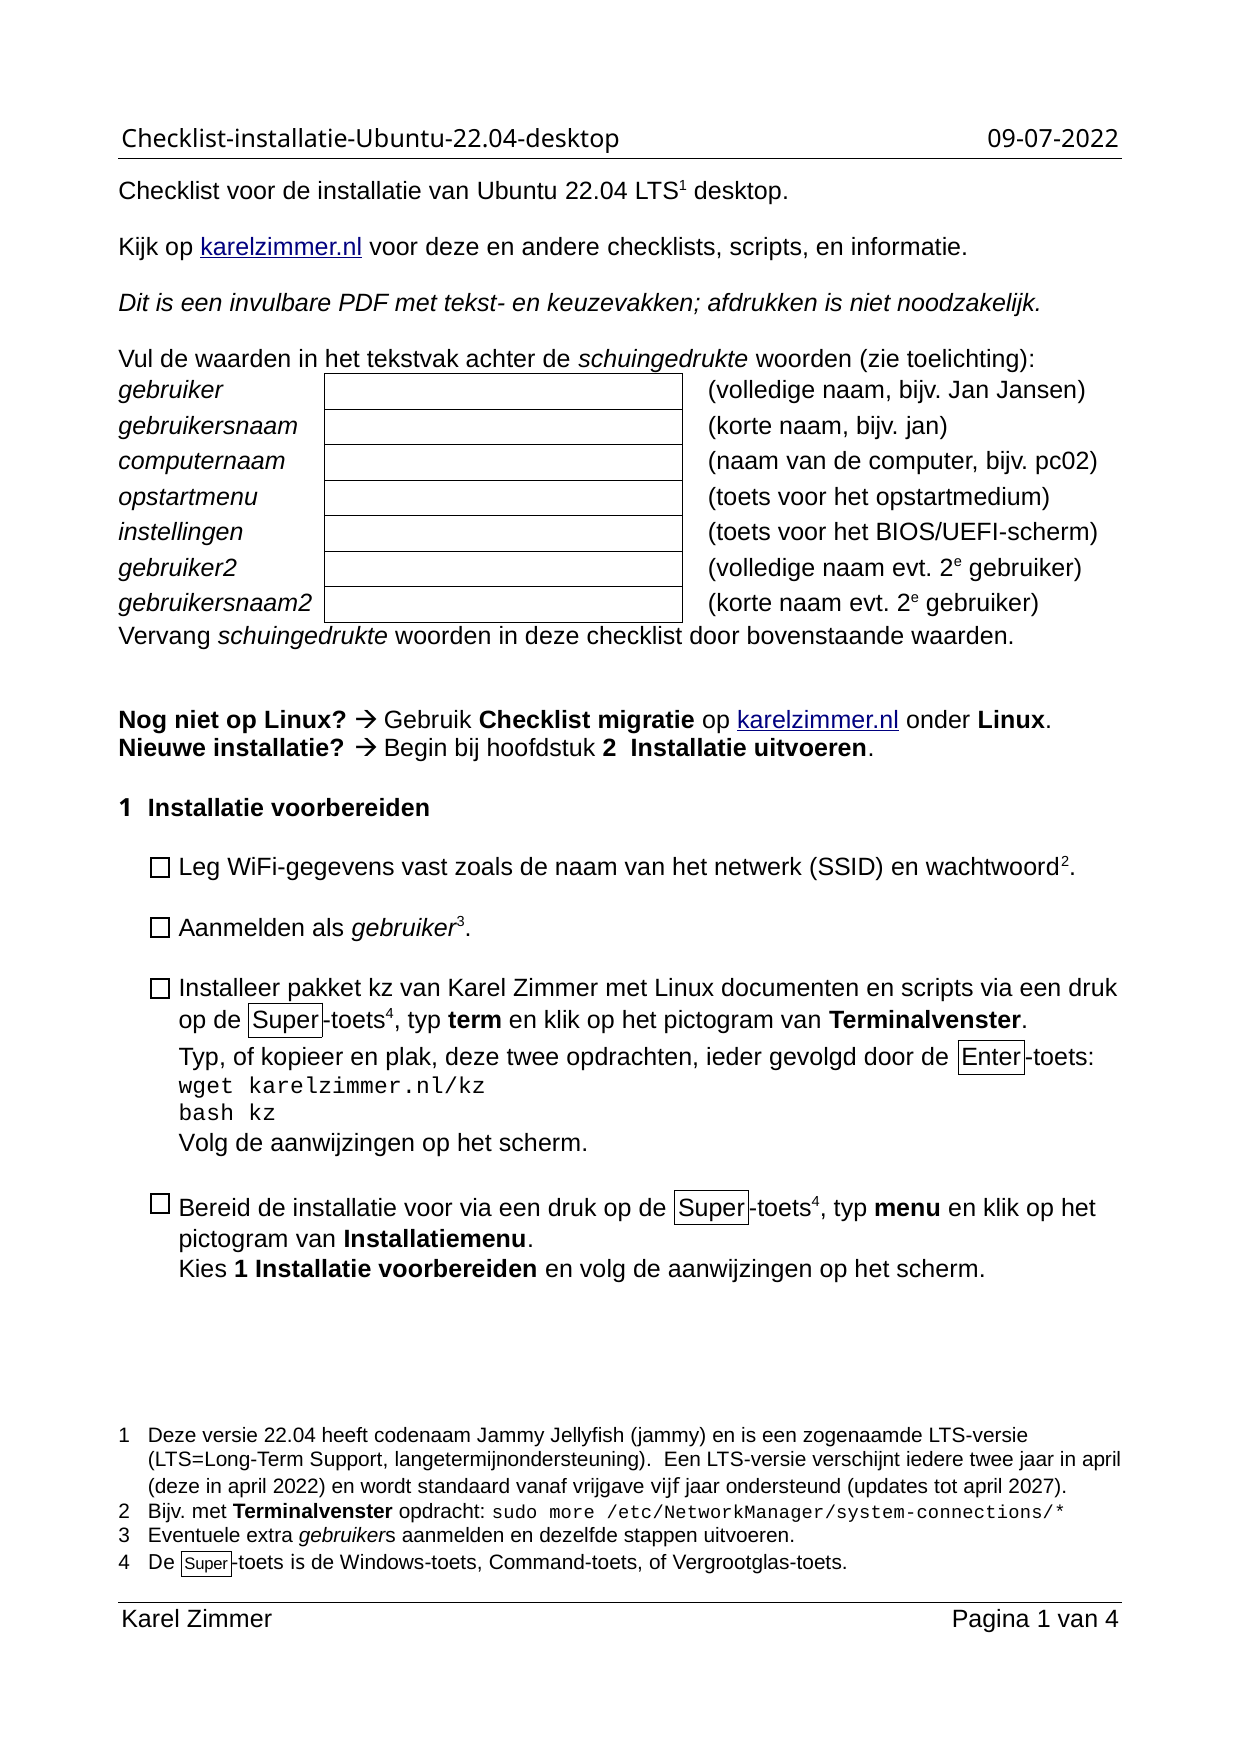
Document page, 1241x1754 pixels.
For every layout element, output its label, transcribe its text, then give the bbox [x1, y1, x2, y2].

table_cell [141, 1128, 177, 1158]
text (korte naam, bijv. jan) [683, 409, 1122, 444]
text Checklist voor de installatie van Ubuntu 22.04 LTS desktop. [118, 177, 1122, 205]
text (toets voor het BIOS/UEFI-scherm) [683, 515, 1122, 551]
list Installatie voorbereiden [118, 790, 1122, 824]
text opstartmenu [118, 480, 324, 515]
text Deze versie 22.04 heeft codenaam Jammy Jellyfish (jammy) en is een zogenaamde LTS-versie (LTS=Long-Term Support, langetermijnondersteuning). Een LTS-versie verschijnt iedere twee jaar in april (deze in april 2022) en wordt standaard vanaf vrijgave vijf jaar ondersteund (updates tot april 2027). [118, 1424, 1122, 1499]
text gebruiker [118, 373, 324, 409]
table_cell [141, 943, 177, 973]
text Vul de waarden in het tekstvak achter de schuingedrukte woorden (zie toelichting): [118, 345, 1122, 373]
table_cell [141, 1254, 177, 1284]
table_cell [141, 913, 177, 943]
table_cell [177, 1159, 1120, 1189]
table_cell [177, 943, 1120, 973]
table_cell [141, 882, 177, 913]
table_cell [141, 1159, 177, 1189]
text Nog niet op Linux?  Gebruik Checklist migratie op karelzimmer.nl onder Linux. [118, 706, 1122, 734]
table_cell Aanmelden als gebruiker. [177, 913, 1120, 943]
text Nieuwe installatie?  Begin bij hoofdstuk 2 Installatie uitvoeren. [118, 734, 1122, 762]
text Dit is een invulbare PDF met tekst- en keuzevakken; afdrukken is niet noodzakelijk. [118, 289, 1122, 317]
table_cell [141, 1039, 177, 1128]
text computernaam [118, 444, 324, 480]
text (volledige naam, bijv. Jan Jansen) [683, 373, 1122, 409]
table_cell [141, 1189, 177, 1254]
text Kijk op karelzimmer.nl voor deze en andere checklists, scripts, en informatie. [118, 233, 1122, 261]
text (toets voor het opstartmedium) [683, 480, 1122, 515]
table_cell [177, 882, 1120, 913]
table_cell Typ, of kopieer en plak, deze twee opdrachten, ieder gevolgd door de Enter-toets: wget karelzimmer.nl/kz bash kz [177, 1039, 1120, 1128]
text instellingen [118, 515, 324, 551]
text (volledige naam evt. 2e gebruiker) [683, 551, 1122, 586]
table_cell Bereid de installatie voor via een druk op de Super-toets4, typ menu en klik op het pictogram van Installatiemenu. [177, 1189, 1120, 1254]
text (korte naam evt. 2e gebruiker) [683, 586, 1122, 622]
text gebruikersnaam2 [118, 586, 324, 622]
table_header [141, 852, 177, 882]
table_cell Installeer pakket kz van Karel Zimmer met Linux documenten en scripts via een druk op de Super-toets, typ term en klik op het pictogram van Terminalvenster. [177, 973, 1120, 1039]
table_cell Volg de aanwijzingen op het scherm. [177, 1128, 1120, 1158]
text (naam van de computer, bijv. pc02) [683, 444, 1122, 480]
table_header Leg WiFi-gegevens vast zoals de naam van het netwerk (SSID) en wachtwoord. [177, 852, 1120, 882]
table_cell [141, 973, 177, 1039]
table_cell Kies 1 Installatie voorbereiden en volg de aanwijzingen op het scherm. [177, 1254, 1120, 1284]
text gebruikersnaam [118, 409, 324, 444]
text gebruiker2 [118, 551, 324, 586]
text Vervang schuingedrukte woorden in deze checklist door bovenstaande waarden. [118, 622, 1122, 650]
